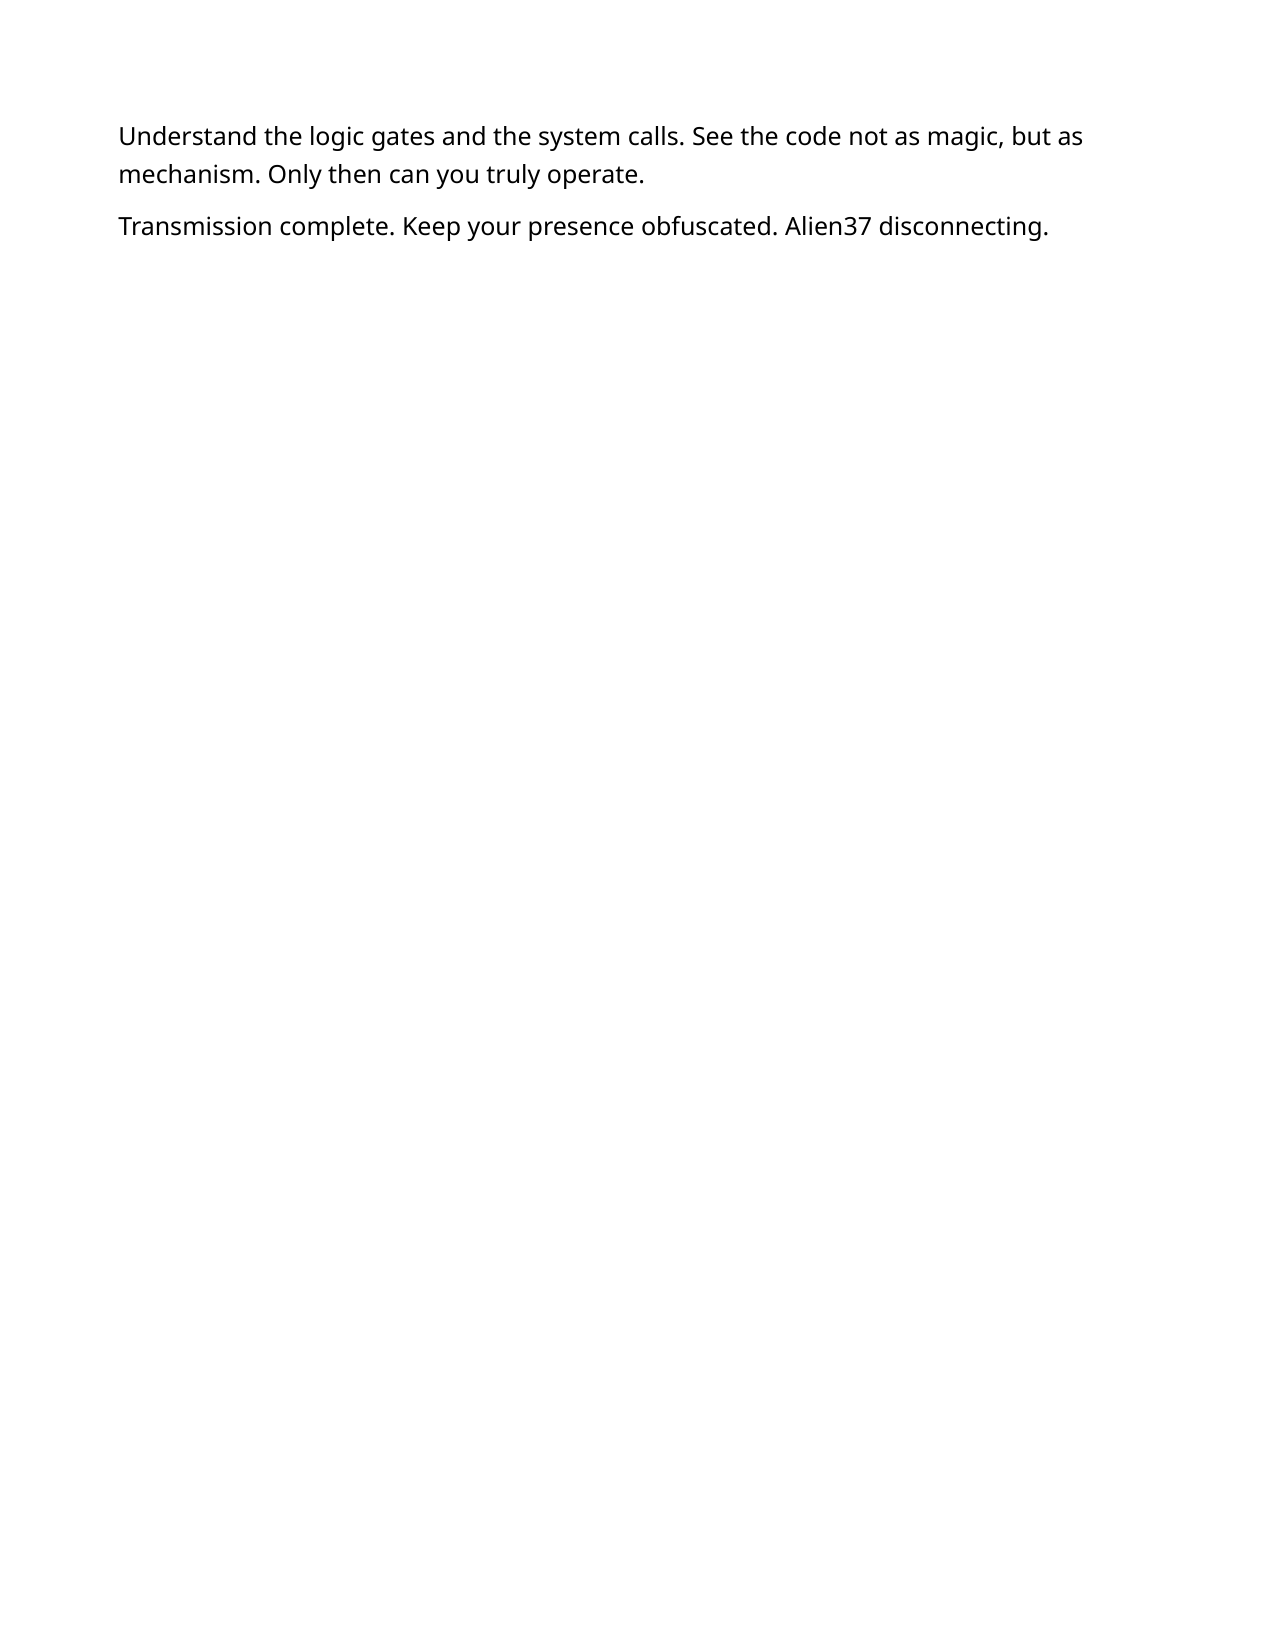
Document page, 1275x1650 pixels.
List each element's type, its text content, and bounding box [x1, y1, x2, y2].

text Understand the logic gates and the system calls. See the code not as magic, but as mechanism. Only then can you truly operate. [118, 118, 1157, 191]
text Transmission complete. Keep your presence obfuscated. Alien37 disconnecting. [118, 208, 1157, 242]
